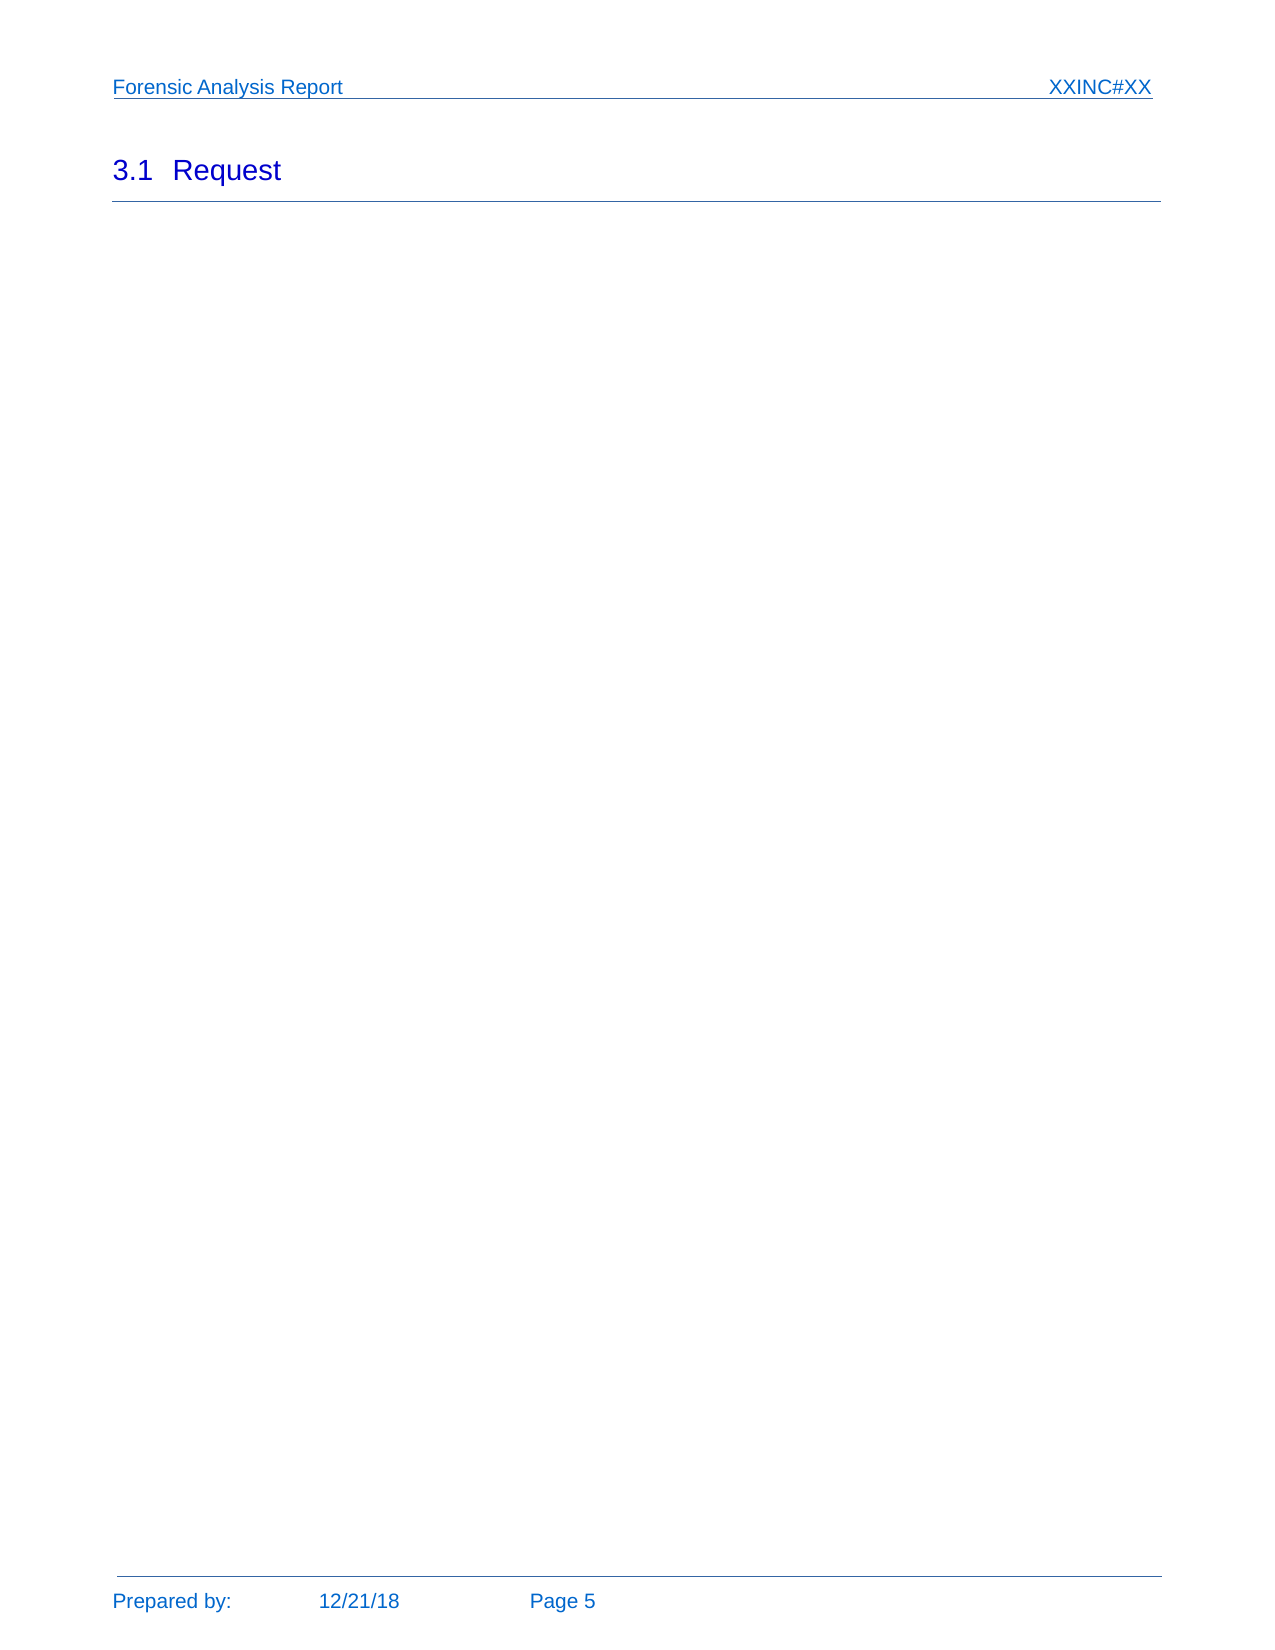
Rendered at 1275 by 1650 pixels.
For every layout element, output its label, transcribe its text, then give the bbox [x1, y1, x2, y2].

subtitle Request [112, 153, 1162, 187]
